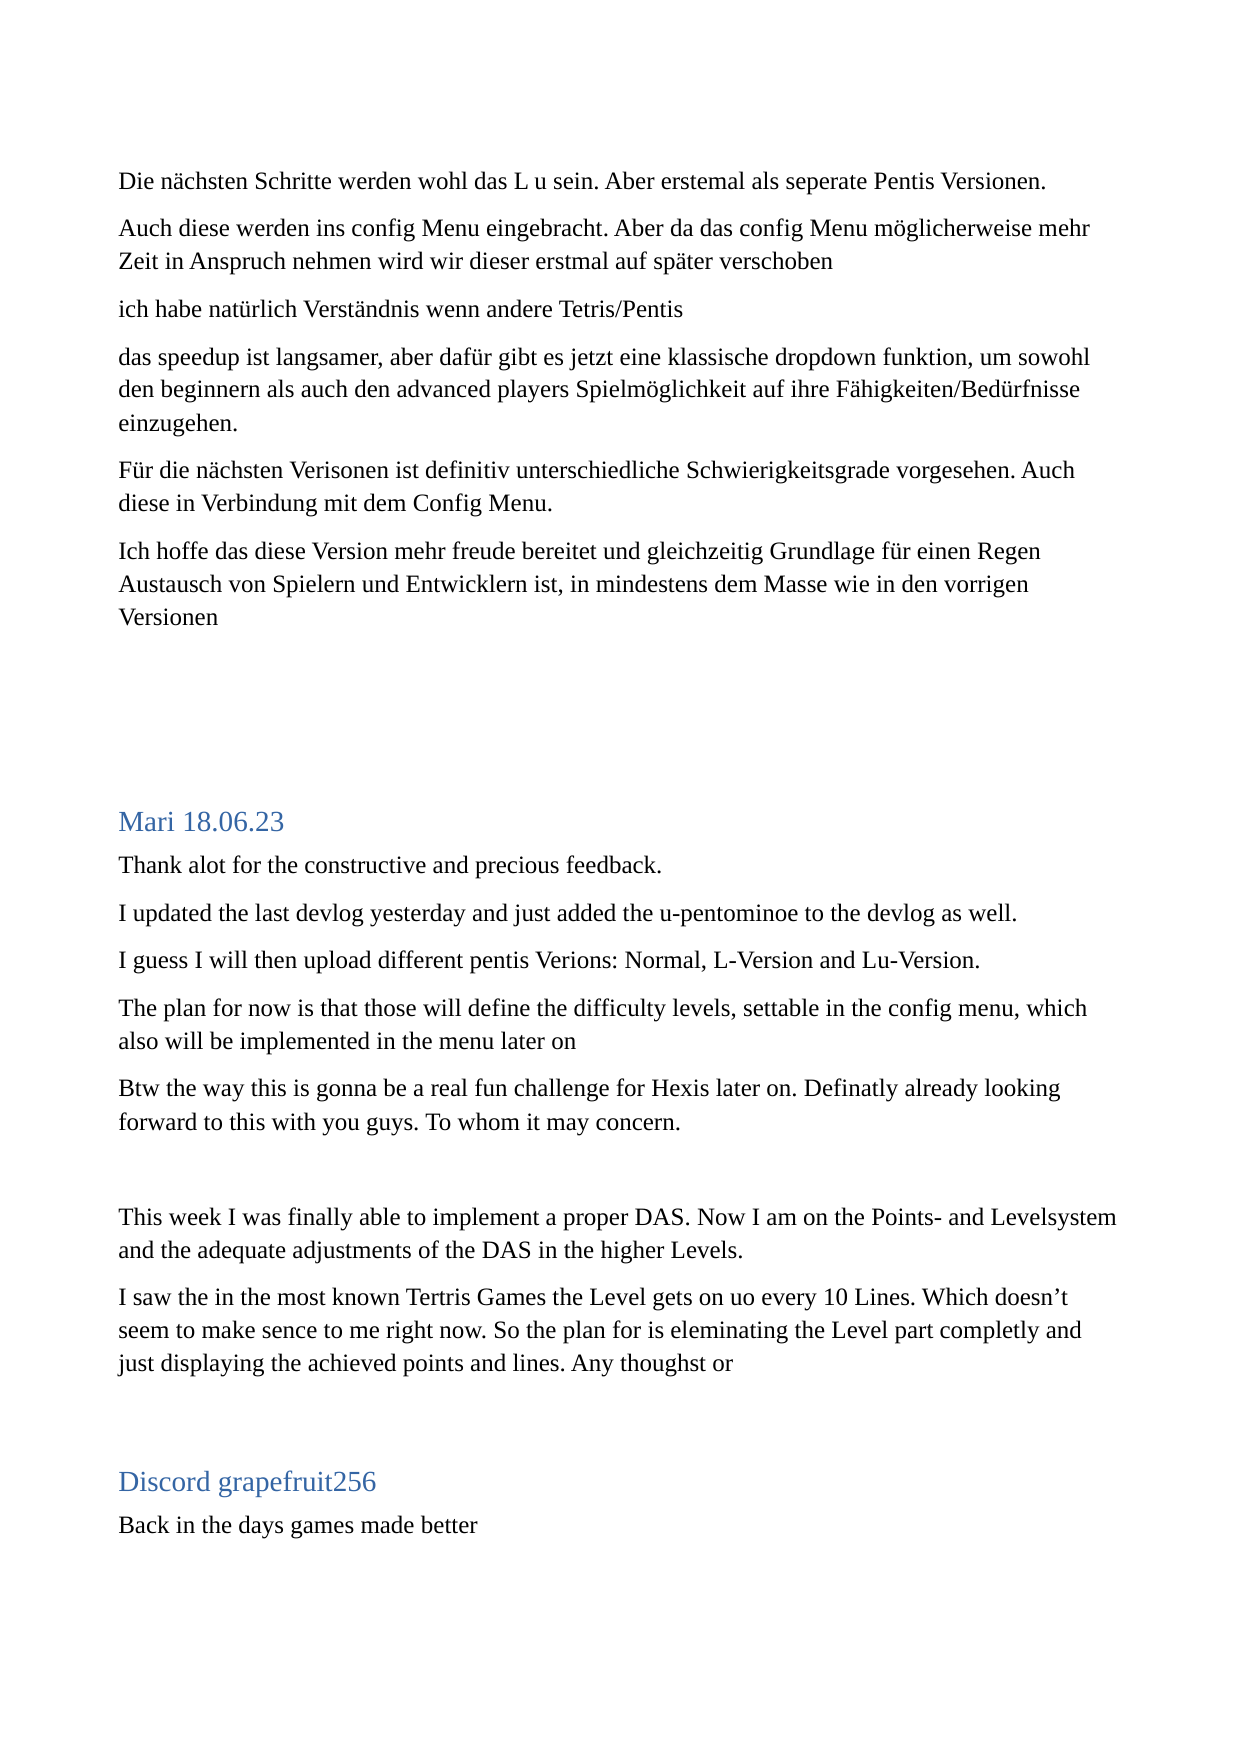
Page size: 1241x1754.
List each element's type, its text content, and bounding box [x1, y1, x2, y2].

text This week I was finally able to implement a proper DAS. Now I am on the Points- and Levelsystem and the adequate adjustments of the DAS in the higher Levels. [118, 1202, 1122, 1263]
subtitle Discord grapefruit256 [118, 1464, 1122, 1498]
text Back in the days games made better [118, 1511, 1122, 1539]
text das speedup ist langsamer, aber dafür gibt es jetzt eine klassische dropdown funktion, um sowohl den beginnern als auch den advanced players Spielmöglichkeit auf ihre Fähigkeiten/Bedürfnisse einzugehen. [118, 342, 1122, 436]
text Ich hoffe das diese Version mehr freude bereitet und gleichzeitig Grundlage für einen Regen Austausch von Spielern und Entwicklern ist, in mindestens dem Masse wie in den vorrigen Versionen [118, 536, 1122, 631]
text I guess I will then upload different pentis Verions: Normal, L-Version and Lu-Version. [118, 945, 1122, 974]
text ich habe natürlich Verständnis wenn andere Tetris/Pentis [118, 294, 1122, 323]
subtitle Mari 18.06.23 [118, 804, 1122, 838]
text I saw the in the most known Tertris Games the Level gets on uo every 10 Lines. Which doesn’t seem to make sence to me right now. So the plan for is eleminating the Level part completly and just displaying the achieved points and lines. Any thoughst or [118, 1282, 1122, 1377]
text The plan for now is that those will define the difficulty levels, settable in the config menu, which also will be implemented in the menu later on [118, 993, 1122, 1055]
text Auch diese werden ins config Menu eingebracht. Aber da das config Menu möglicherweise mehr Zeit in Anspruch nehmen wird wir dieser erstmal auf später verschoben [118, 213, 1122, 275]
text Thank alot for the constructive and precious feedback. [118, 850, 1122, 879]
text I updated the last devlog yesterday and just added the u-pentominoe to the devlog as well. [118, 898, 1122, 926]
text Btw the way this is gonna be a real fun challenge for Hexis later on. Definatly already looking forward to this with you guys. To whom it may concern. [118, 1073, 1122, 1135]
text Für die nächsten Verisonen ist definitiv unterschiedliche Schwierigkeitsgrade vorgesehen. Auch diese in Verbindung mit dem Config Menu. [118, 455, 1122, 517]
text Die nächsten Schritte werden wohl das L u sein. Aber erstemal als seperate Pentis Versionen. [118, 166, 1122, 194]
